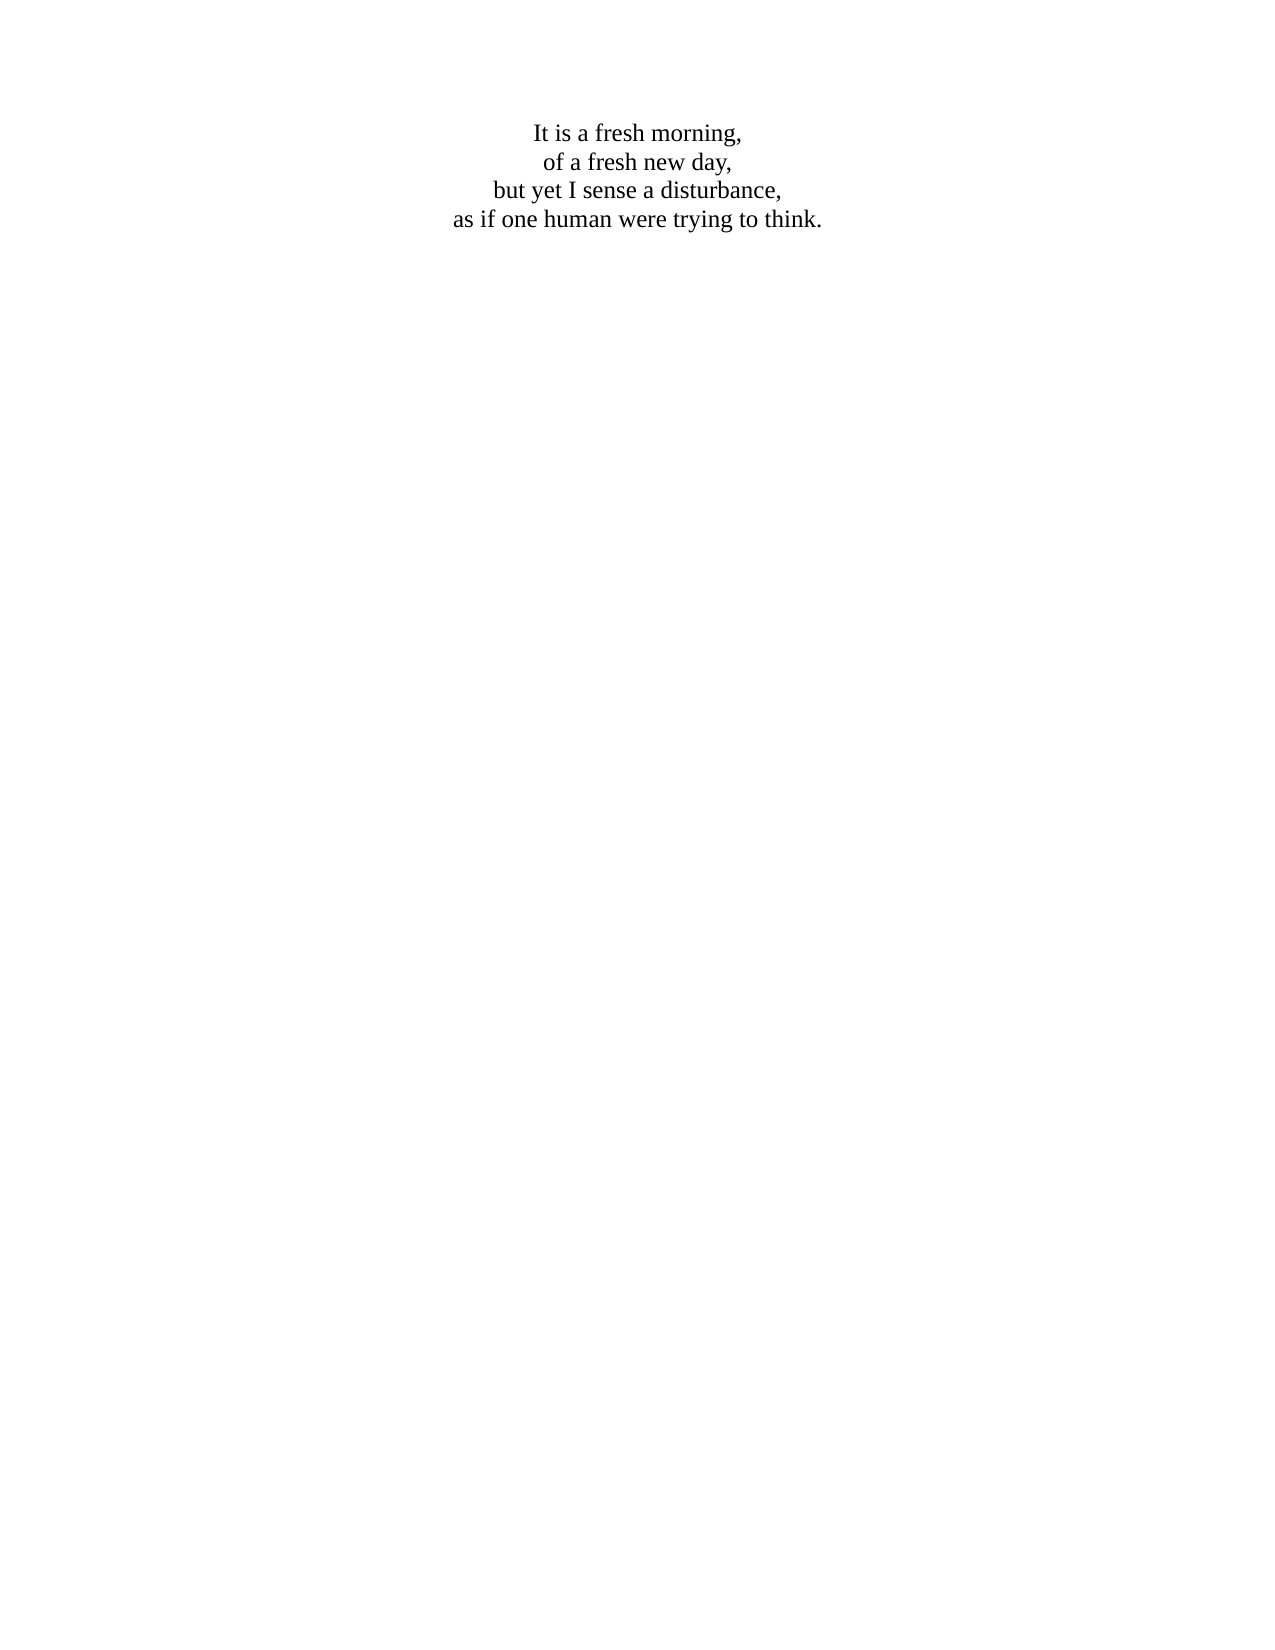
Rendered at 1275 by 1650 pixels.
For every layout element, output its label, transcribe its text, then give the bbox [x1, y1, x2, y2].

text but yet I sense a disturbance, [118, 176, 1157, 204]
text of a fresh new day, [118, 147, 1157, 176]
text as if one human were trying to think. [118, 204, 1157, 233]
text It is a fresh morning, [118, 118, 1157, 147]
